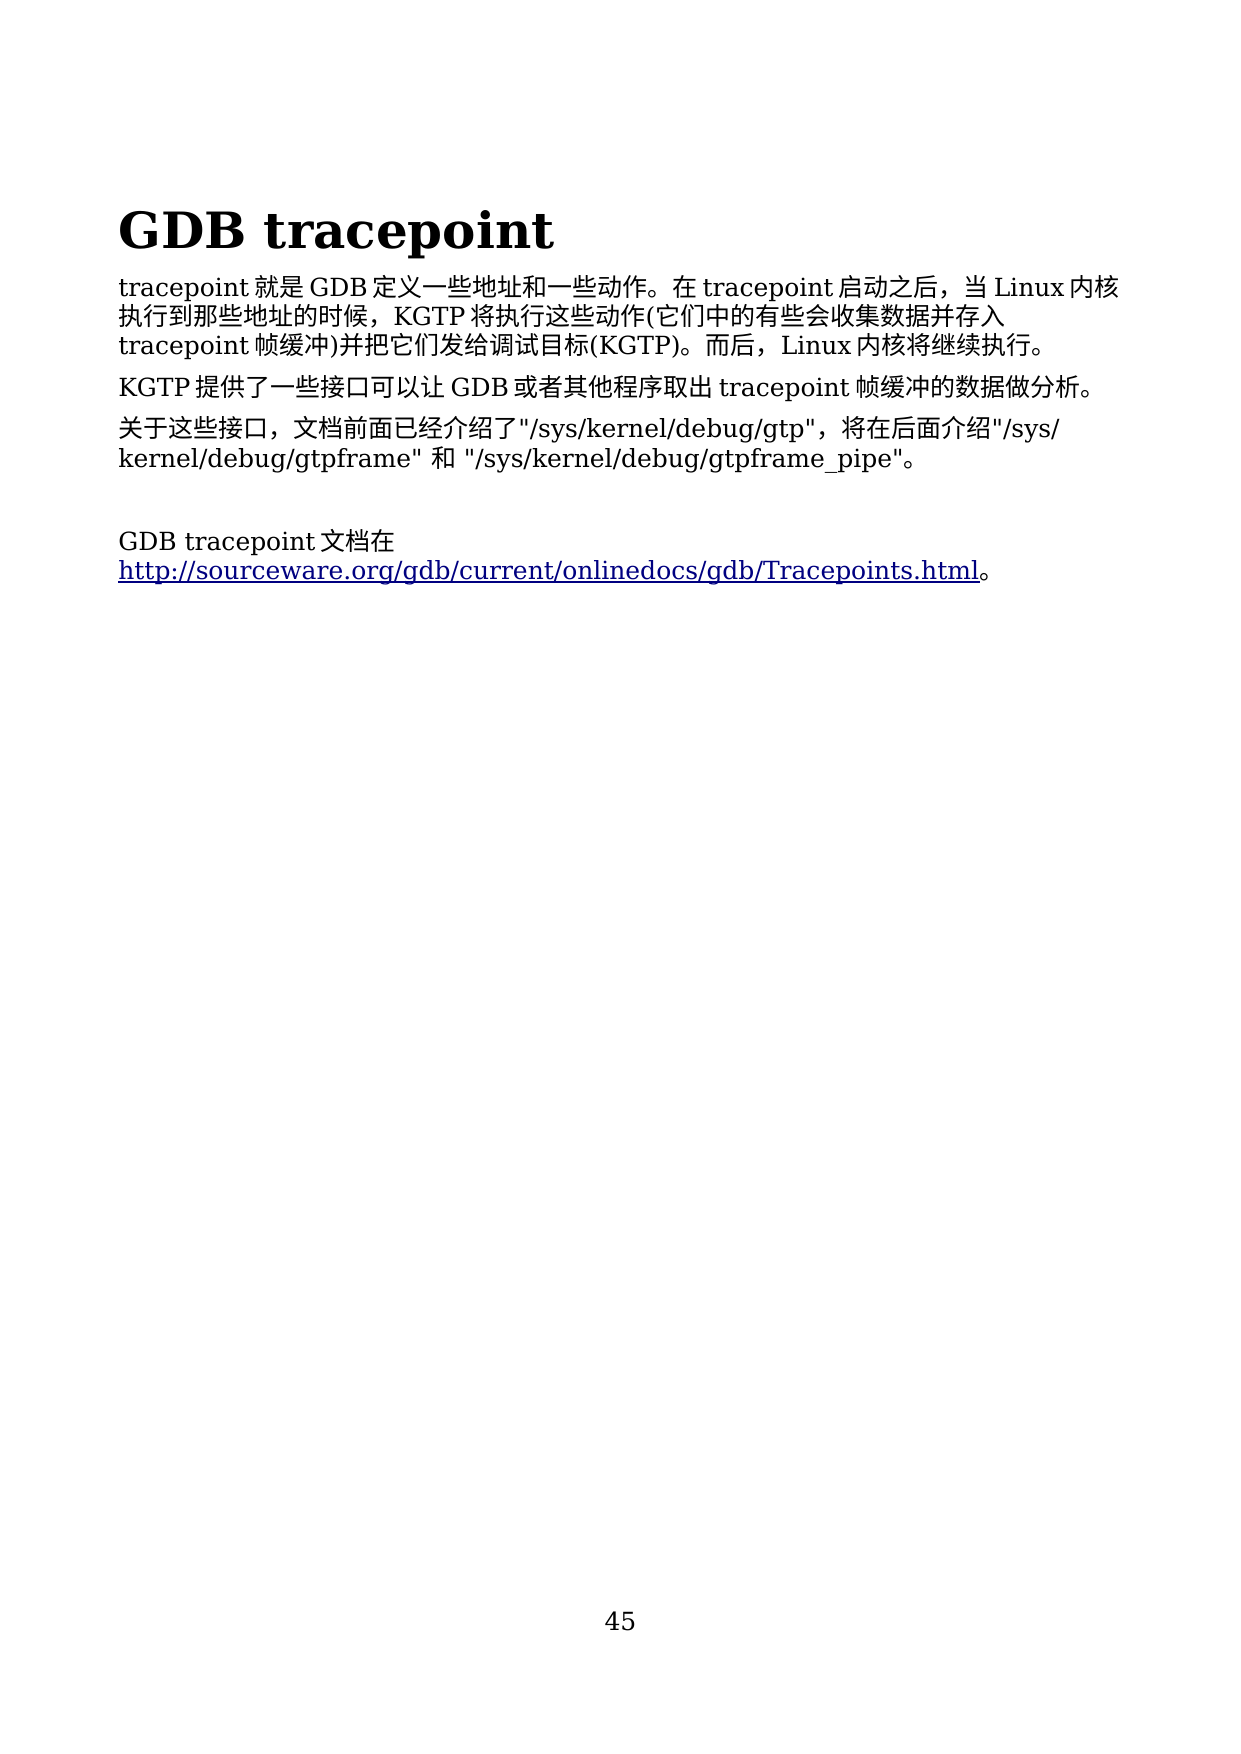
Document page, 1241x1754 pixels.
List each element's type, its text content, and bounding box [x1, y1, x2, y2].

text tracepoint就是GDB定义一些地址和一些动作。在tracepoint启动之后，当Linux内核执行到那些地址的时候，KGTP将执行这些动作(它们中的有些会收集数据并存入tracepoint帧缓冲)并把它们发给调试目标(KGTP)。而后，Linux内核将继续执行。 [118, 273, 1122, 361]
text 关于这些接口，文档前面已经介绍了"/sys/kernel/debug/gtp"，将在后面介绍"/sys/kernel/debug/gtpframe" 和 "/sys/kernel/debug/gtpframe_pipe"。 [118, 415, 1122, 473]
text KGTP提供了一些接口可以让GDB或者其他程序取出tracepoint帧缓冲的数据做分析。 [118, 373, 1122, 402]
subtitle GDB tracepoint [118, 202, 1122, 261]
text GDB tracepoint文档在 http://sourceware.org/gdb/current/onlinedocs/gdb/Tracepoints.html。 [118, 527, 1122, 586]
